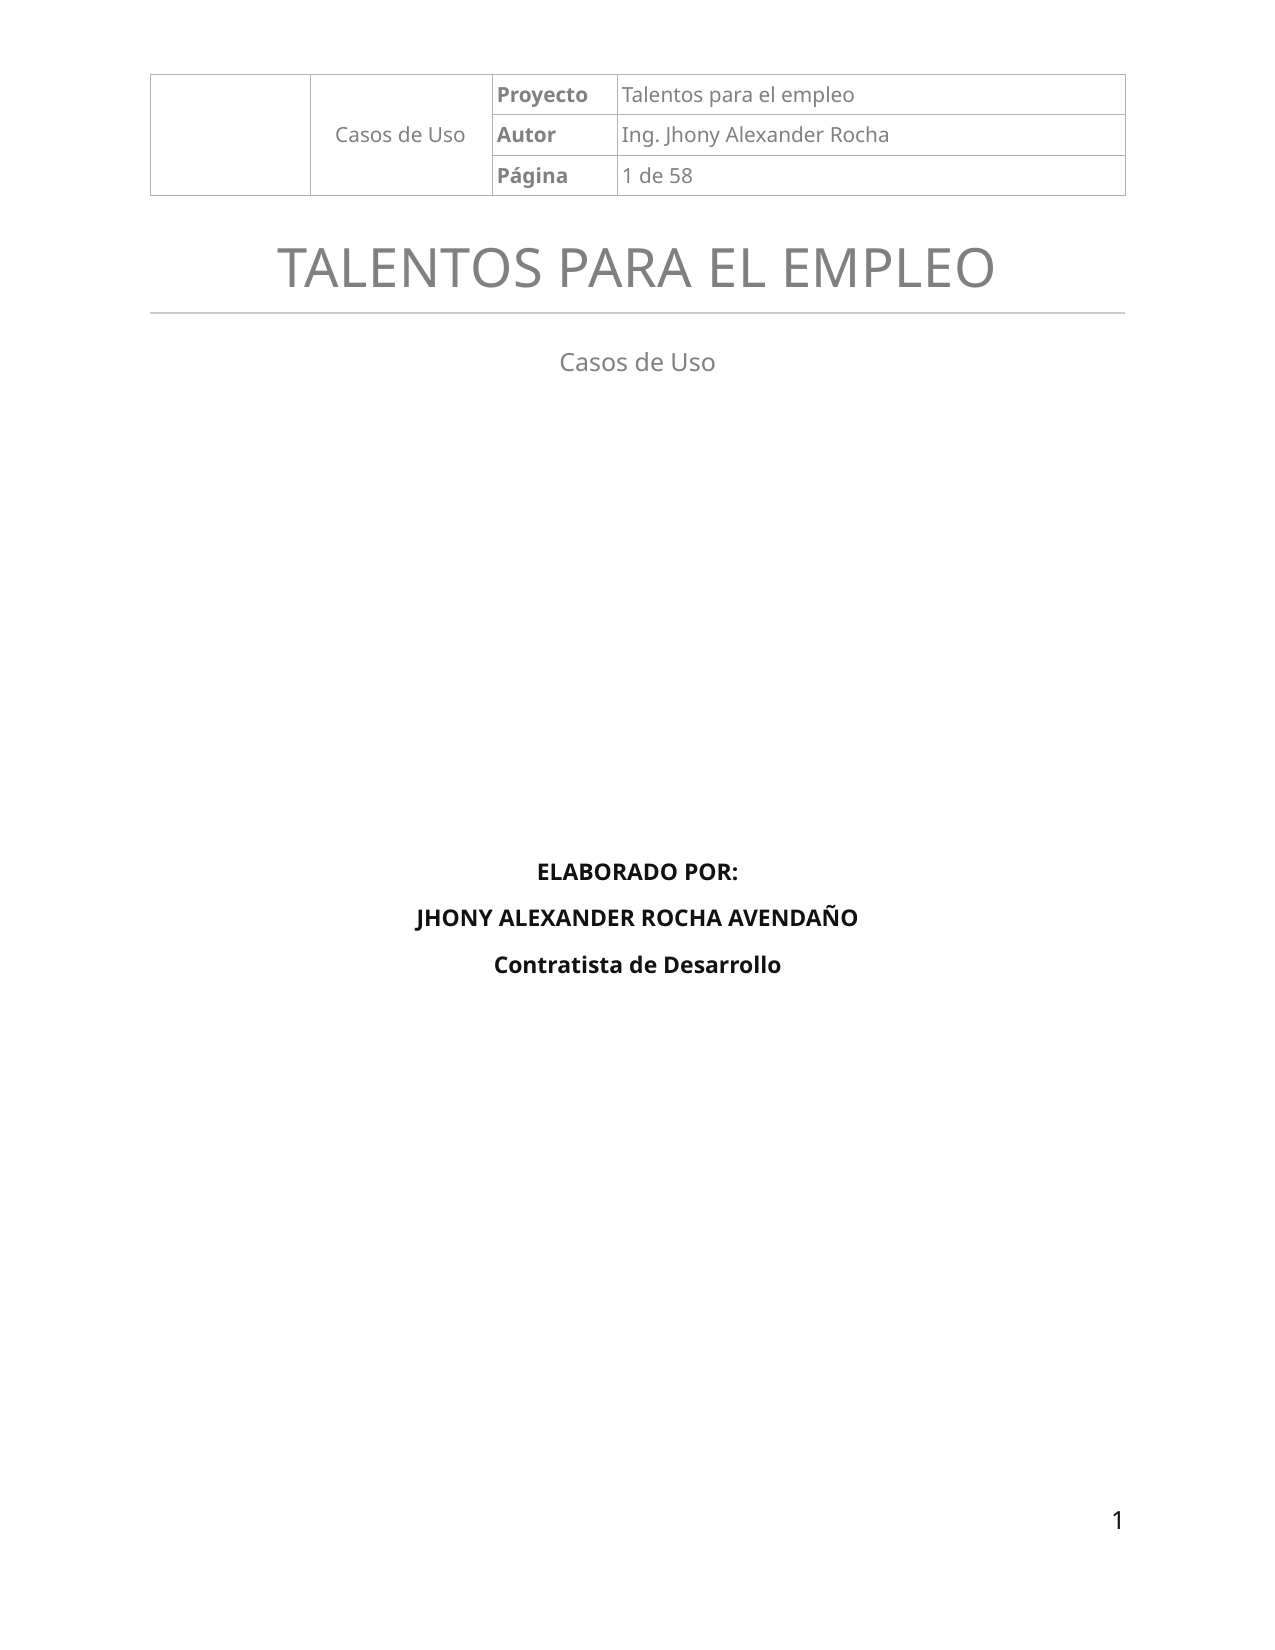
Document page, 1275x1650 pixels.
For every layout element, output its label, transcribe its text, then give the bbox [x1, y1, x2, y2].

text ELABORADO POR: [150, 856, 1125, 887]
title TALENTOS PARA EL EMPLEO [150, 230, 1125, 312]
text Contratista de Desarrollo [150, 949, 1125, 981]
text JHONY ALEXANDER ROCHA AVENDAÑO [150, 902, 1125, 934]
text Casos de Uso [150, 345, 1125, 379]
